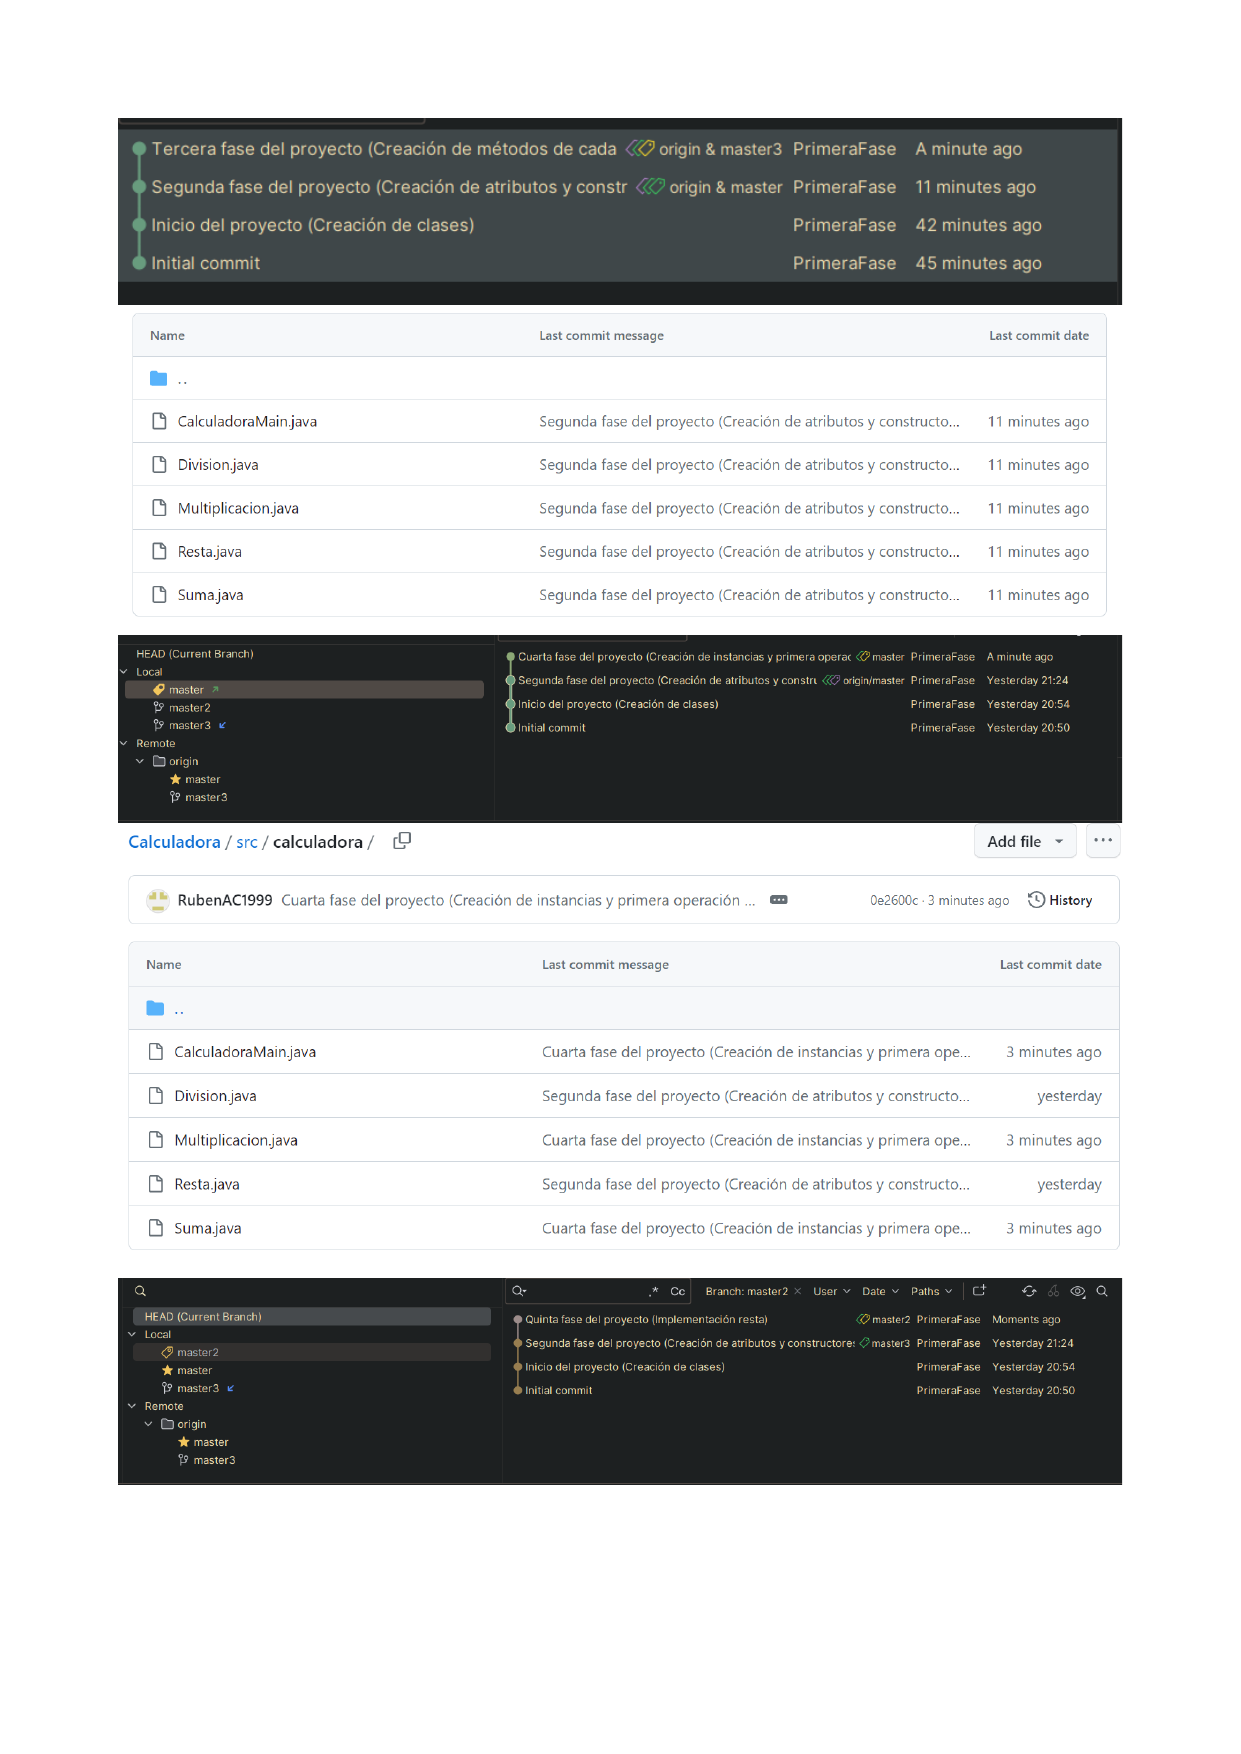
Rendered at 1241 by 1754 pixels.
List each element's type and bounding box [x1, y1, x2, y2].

picture [118, 118, 1123, 1485]
